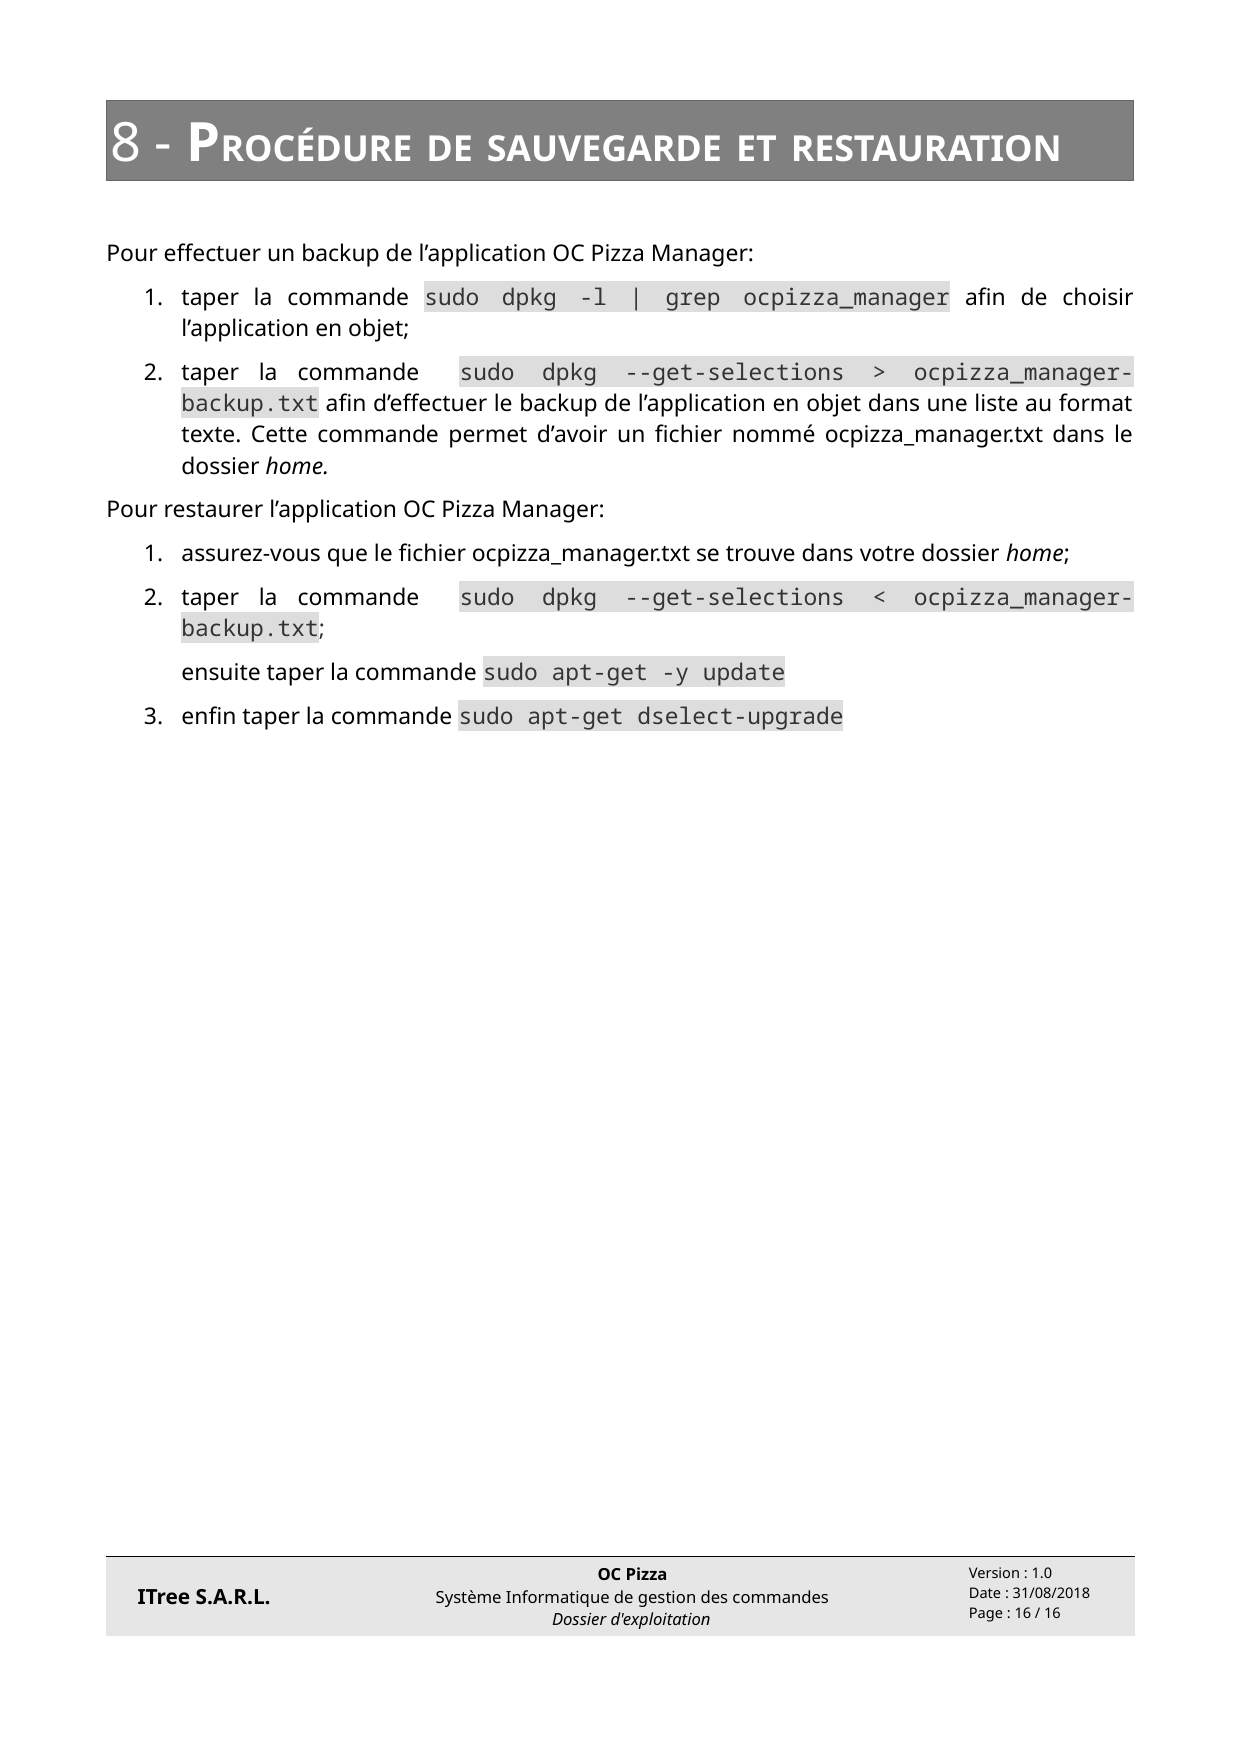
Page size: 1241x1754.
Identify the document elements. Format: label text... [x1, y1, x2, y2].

list ensuite taper la commande sudo apt-get -y update [144, 656, 1134, 687]
list taper la commande sudo dpkg --get-selections > ocpizza_manager-backup.txt afin d’effectuer le backup de l’application en objet dans une liste au format texte. Cette commande permet d’avoir un fichier nommé ocpizza_manager.txt dans le dossier home. [144, 356, 1134, 481]
list taper la commande sudo dpkg --get-selections < ocpizza_manager-backup.txt; [144, 581, 1134, 643]
list assurez-vous que le fichier ocpizza_manager.txt se trouve dans votre dossier home; [144, 537, 1134, 568]
list enfin taper la commande sudo apt-get dselect-upgrade [144, 700, 1134, 731]
text Pour effectuer un backup de l’application OC Pizza Manager: [106, 237, 1134, 268]
list taper la commande sudo dpkg -l | grep ocpizza_manager afin de choisir l’application en objet; [144, 281, 1134, 343]
text Pour restaurer l’application OC Pizza Manager: [106, 493, 1134, 525]
subtitle Procédure de sauvegarde et restauration [107, 101, 1133, 180]
